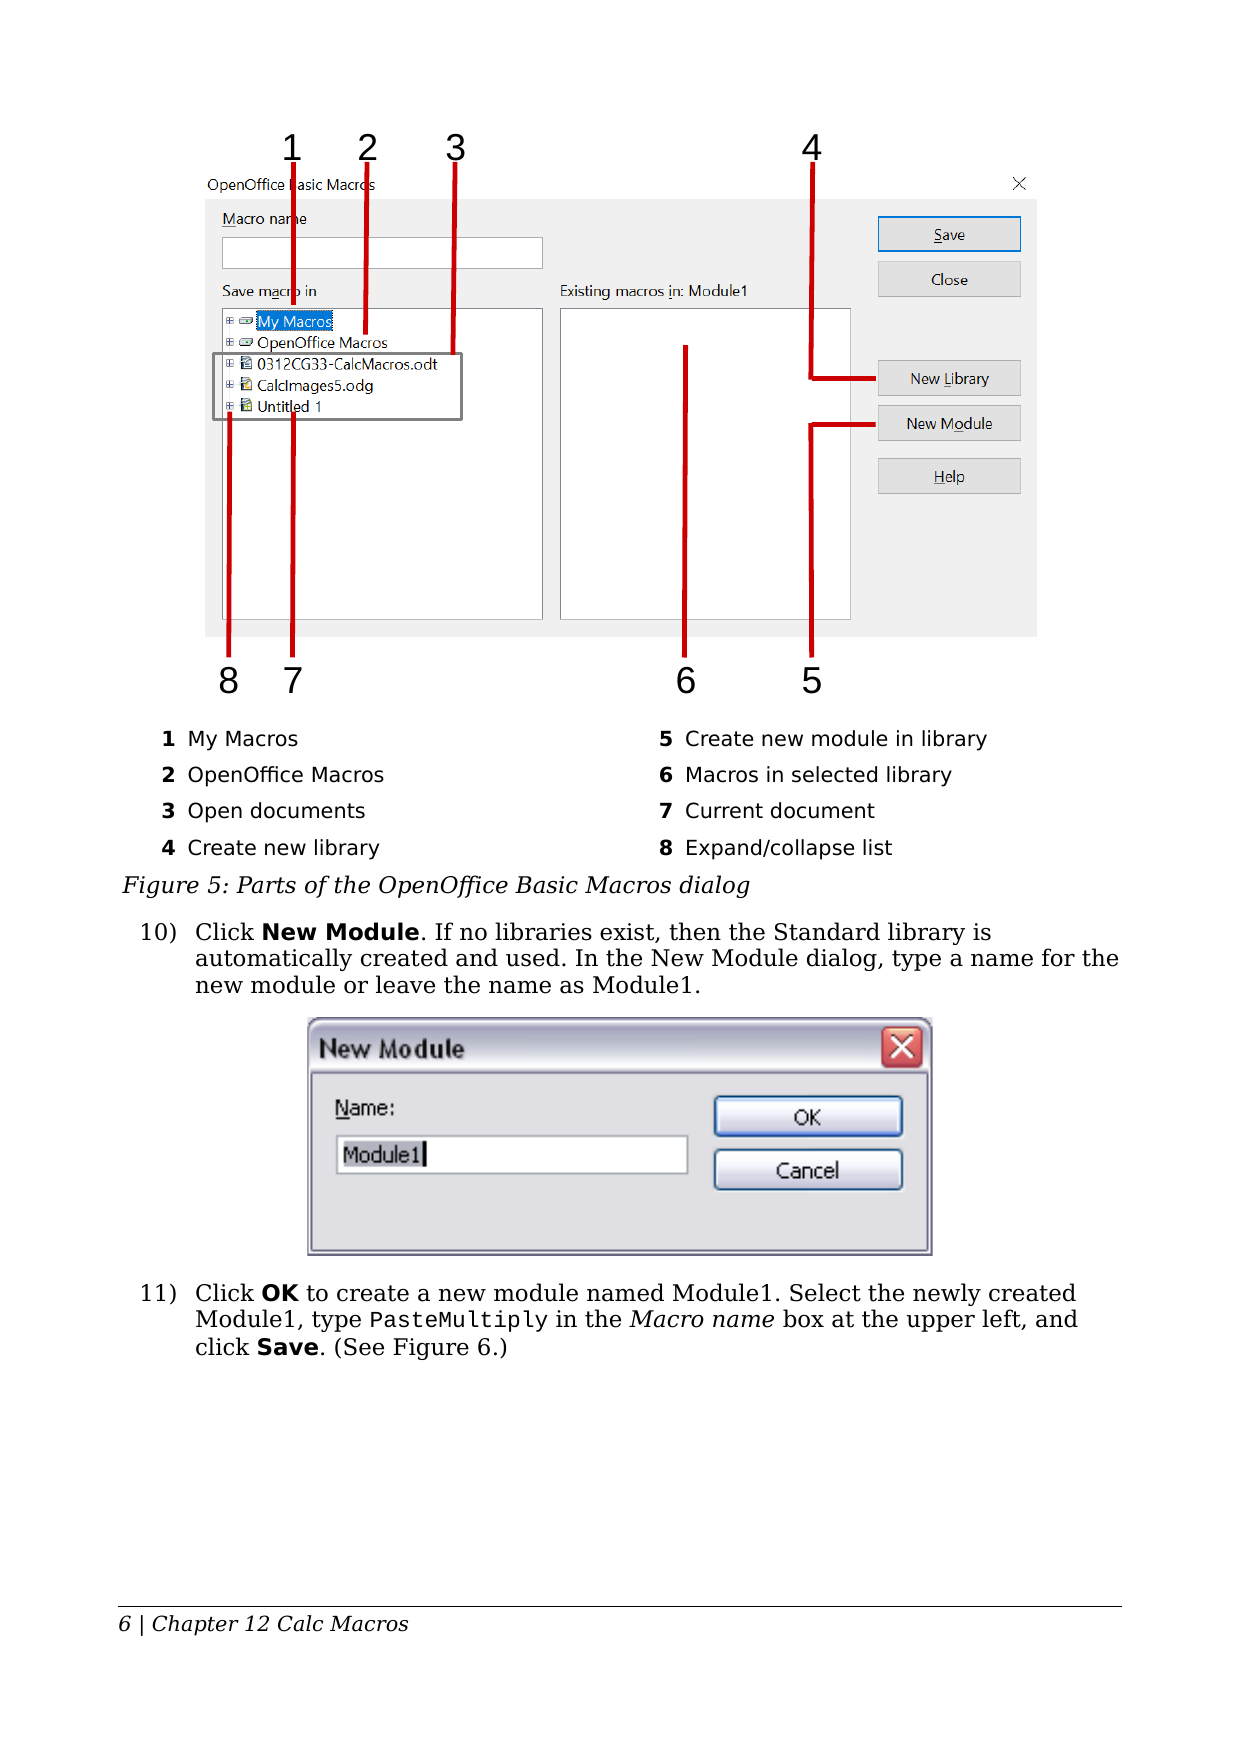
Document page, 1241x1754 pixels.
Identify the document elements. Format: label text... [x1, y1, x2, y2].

list Click New Module. If no libraries exist, then the Standard library is automatically created and used. In the New Module dialog, type a name for the new module or leave the name as Module1. [177, 919, 1122, 999]
table_cell 6 [620, 758, 679, 794]
table_cell 3 [123, 794, 181, 830]
text Figure 5: Parts of the OpenOffice Basic Macros dialog [122, 872, 1118, 898]
picture [215, 355, 460, 418]
table_cell Current document [679, 794, 1118, 830]
picture [307, 1017, 933, 1256]
table_header Create new module in library [679, 721, 1118, 757]
list Click OK to create a new module named Module1. Select the newly created Module1, type PasteMultiply in the Macro name box at the upper left, and click Save. (See Figure 6.) [177, 1280, 1122, 1361]
table_cell 2 [123, 758, 181, 794]
table_cell 8 [620, 830, 679, 866]
table_cell OpenOffice Macros [181, 758, 620, 794]
picture [295, 170, 1037, 637]
table_cell Macros in selected library [679, 758, 1118, 794]
table_cell Expand/collapse list [679, 830, 1118, 866]
picture [232, 421, 291, 637]
table_header 5 [620, 721, 679, 757]
table_cell Open documents [181, 794, 620, 830]
table_cell 7 [620, 794, 679, 830]
table_cell 4 [123, 830, 181, 866]
table_cell Create new library [181, 830, 620, 866]
table_header 1 [123, 721, 181, 757]
picture [205, 170, 452, 637]
table_header My Macros [181, 721, 620, 757]
